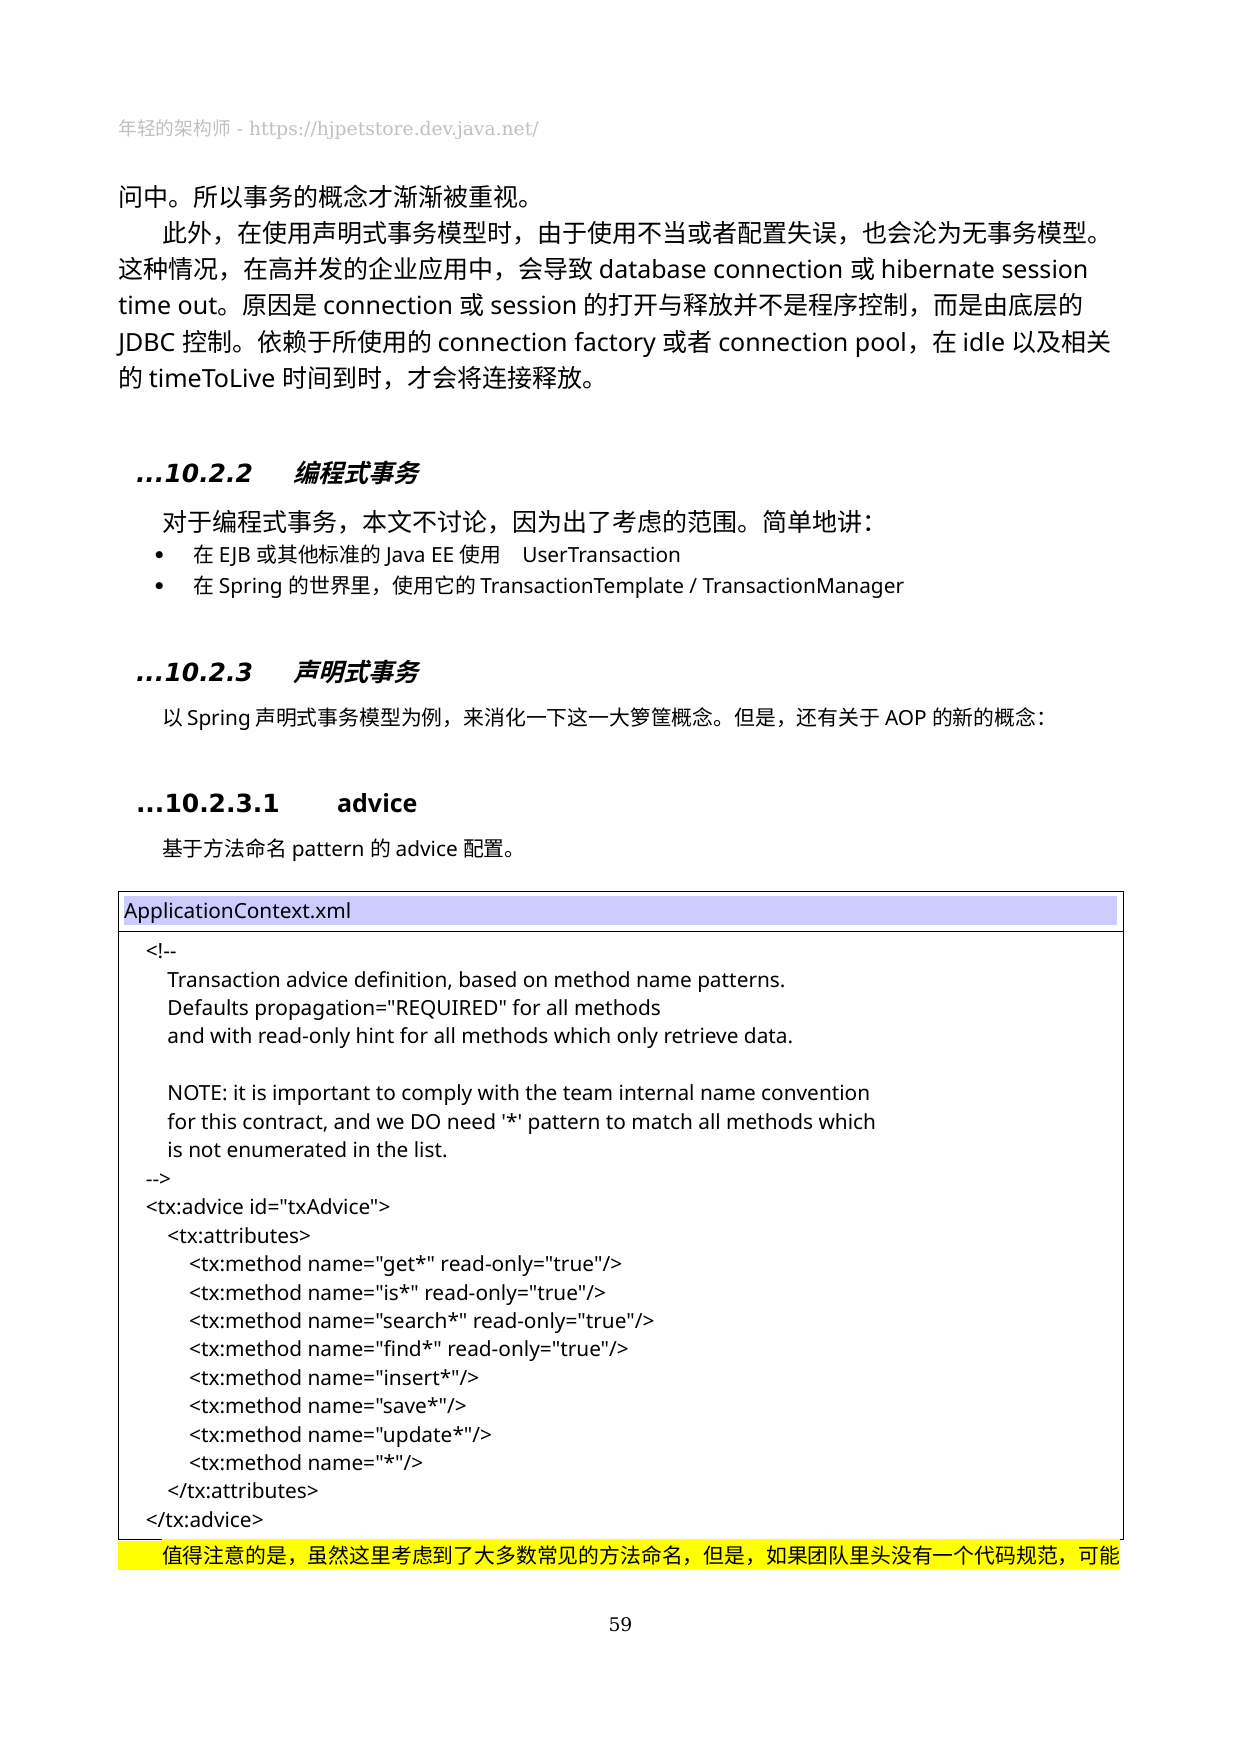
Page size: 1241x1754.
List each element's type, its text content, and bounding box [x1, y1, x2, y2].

table_cell <!-- Transaction advice definition, based on method name patterns. Defaults propagation="REQUIRED" for all methods and with read-only hint for all methods which only retrieve data. NOTE: it is important to comply with the team internal name convention for this contract, and we DO need '*' pattern to match all methods which is not enumerated in the list. --> <tx:advice id="txAdvice"> <tx:attributes> <tx:method name="get*" read-only="true"/> <tx:method name="is*" read-only="true"/> <tx:method name="search*" read-only="true"/> <tx:method name="find*" read-only="true"/> <tx:method name="insert*"/> <tx:method name="save*"/> <tx:method name="update*"/> <tx:method name="*"/> </tx:attributes> </tx:advice> [119, 932, 1123, 1539]
table_header ApplicationContext.xml [119, 892, 1123, 931]
list 在 EJB 或其他标准的 Java EE 使用 UserTransaction [156, 539, 1122, 569]
text 此外，在使用声明式事务模型时，由于使用不当或者配置失误，也会沦为无事务模型。这种情况，在高并发的企业应用中，会导致 database connection 或 hibernate session time out。原因是 connection 或 session 的打开与释放并不是程序控制，而是由底层的 JDBC 控制。依赖于所使用的 connection factory 或者 connection pool，在 idle 以及相关的 timeToLive 时间到时，才会将连接释放。 [118, 213, 1122, 394]
list 在 Spring 的世界里，使用它的 TransactionTemplate / TransactionManager [156, 569, 1122, 599]
text 值得注意的是，虽然这里考虑到了大多数常见的方法命名，但是，如果团队里头没有一个代码规范，可能 [118, 1540, 1122, 1569]
subtitle 编程式事务 [136, 454, 1122, 490]
text 对于编程式事务，本文不讨论，因为出了考虑的范围。简单地讲： [118, 502, 1122, 539]
text 以Spring声明式事务模型为例，来消化一下这一大箩筐概念。但是，还有关于 AOP 的新的概念： [118, 701, 1122, 732]
text 问中。所以事务的概念才渐渐被重视。 [118, 177, 1122, 213]
subtitle advice [136, 785, 1122, 819]
text 基于方法命名 pattern 的 advice 配置。 [118, 832, 1122, 862]
subtitle 声明式事务 [136, 653, 1122, 689]
